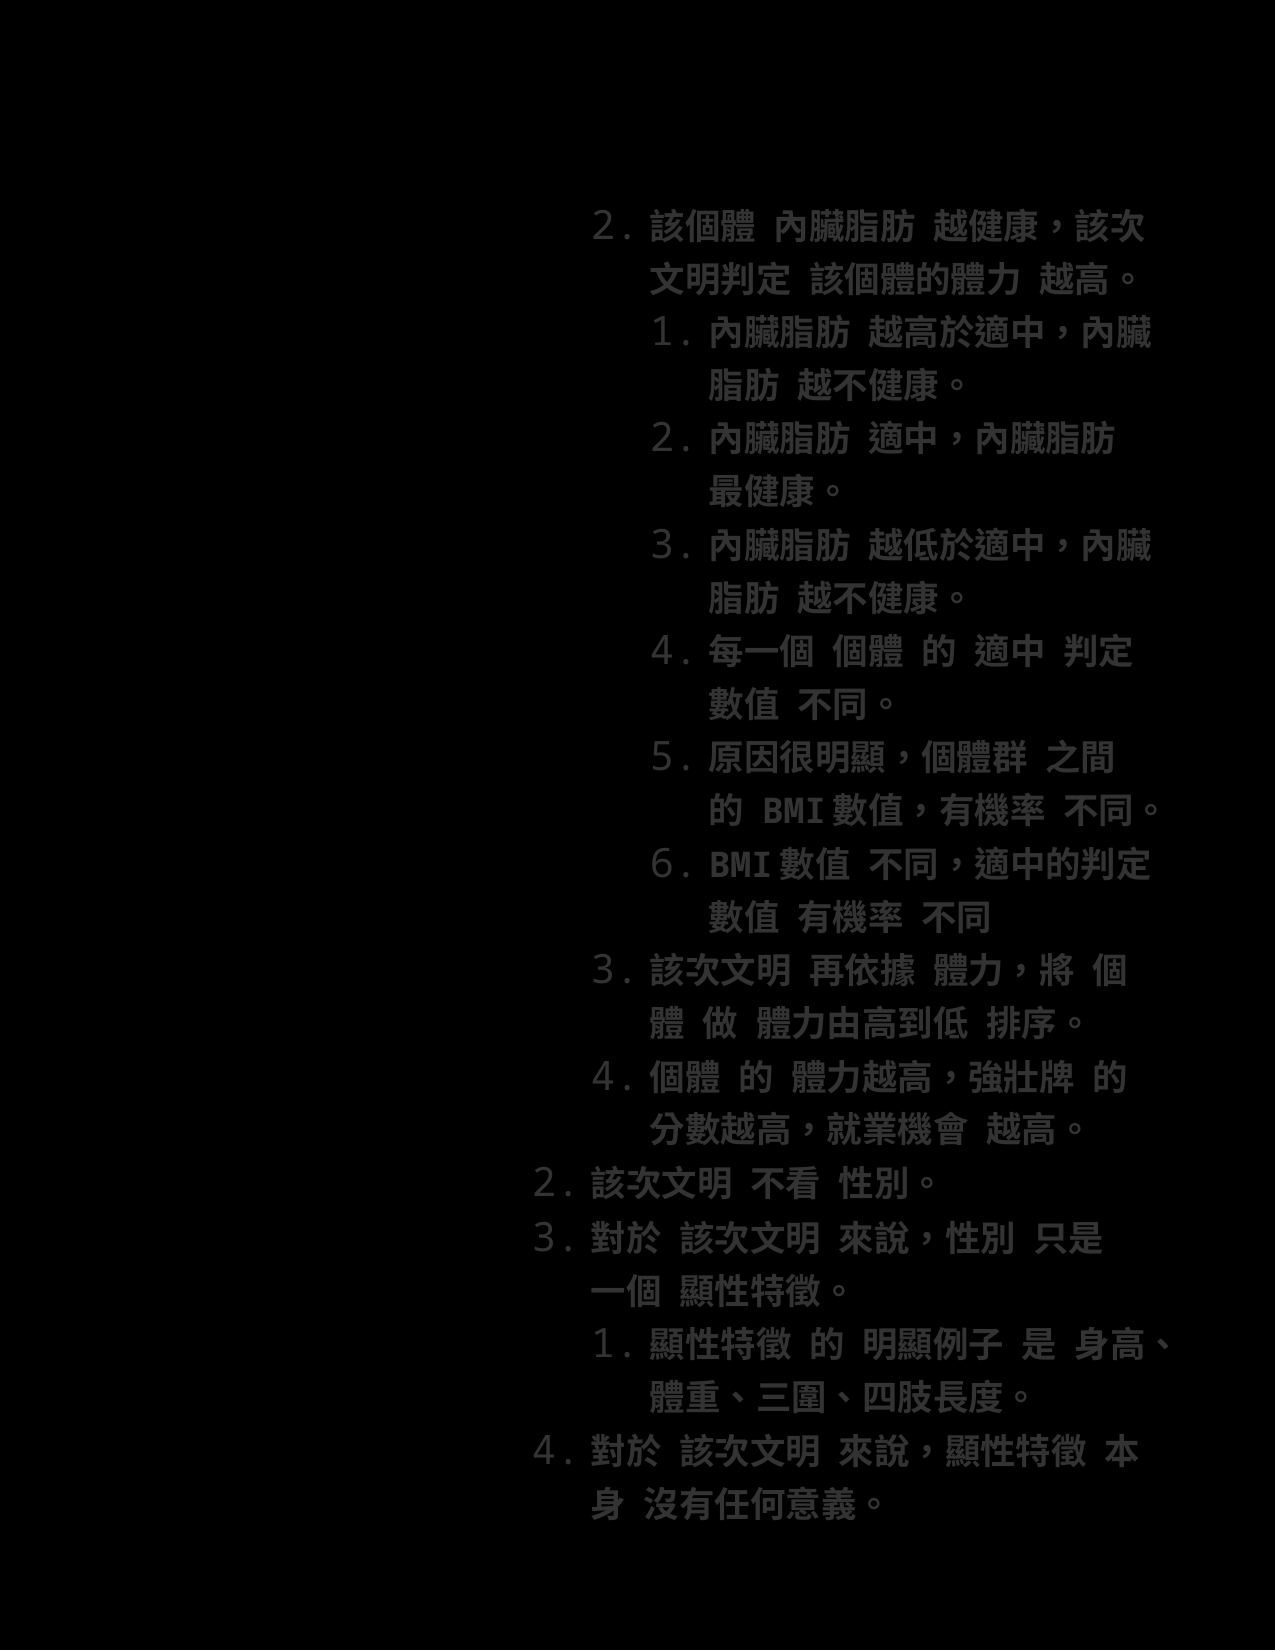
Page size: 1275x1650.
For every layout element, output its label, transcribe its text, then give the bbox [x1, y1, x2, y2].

list 對於 該次文明 來說，性別 只是 一個 顯性特徵。 [532, 1208, 1157, 1314]
list 該次文明 不看 性別。 [532, 1153, 1157, 1208]
list 原因很明顯，個體群 之間 的 BMI數值，有機率 不同。 [649, 728, 1157, 834]
list BMI數值 不同，適中的判定數值 有機率 不同 [649, 834, 1157, 940]
list 每一個 個體 的 適中 判定數值 不同。 [649, 621, 1157, 728]
list 對於 該次文明 來說，顯性特徵 本身 沒有任何意義。 [532, 1421, 1157, 1527]
list 顯性特徵 的 明顯例子 是 身高、體重、三圍、四肢長度。 [591, 1314, 1157, 1421]
list 內臟脂肪 越高於適中，內臟脂肪 越不健康。 [649, 302, 1157, 408]
list 該個體 內臟脂肪 越健康，該次文明判定 該個體的體力 越高。 [591, 196, 1157, 302]
list 個體 的 體力越高，強壯牌 的 分數越高，就業機會 越高。 [591, 1047, 1157, 1153]
list 內臟脂肪 越低於適中，內臟脂肪 越不健康。 [649, 515, 1157, 621]
list 該次文明 再依據 體力，將 個體 做 體力由高到低 排序。 [591, 940, 1157, 1047]
list 內臟脂肪 適中，內臟脂肪 最健康。 [649, 408, 1157, 515]
